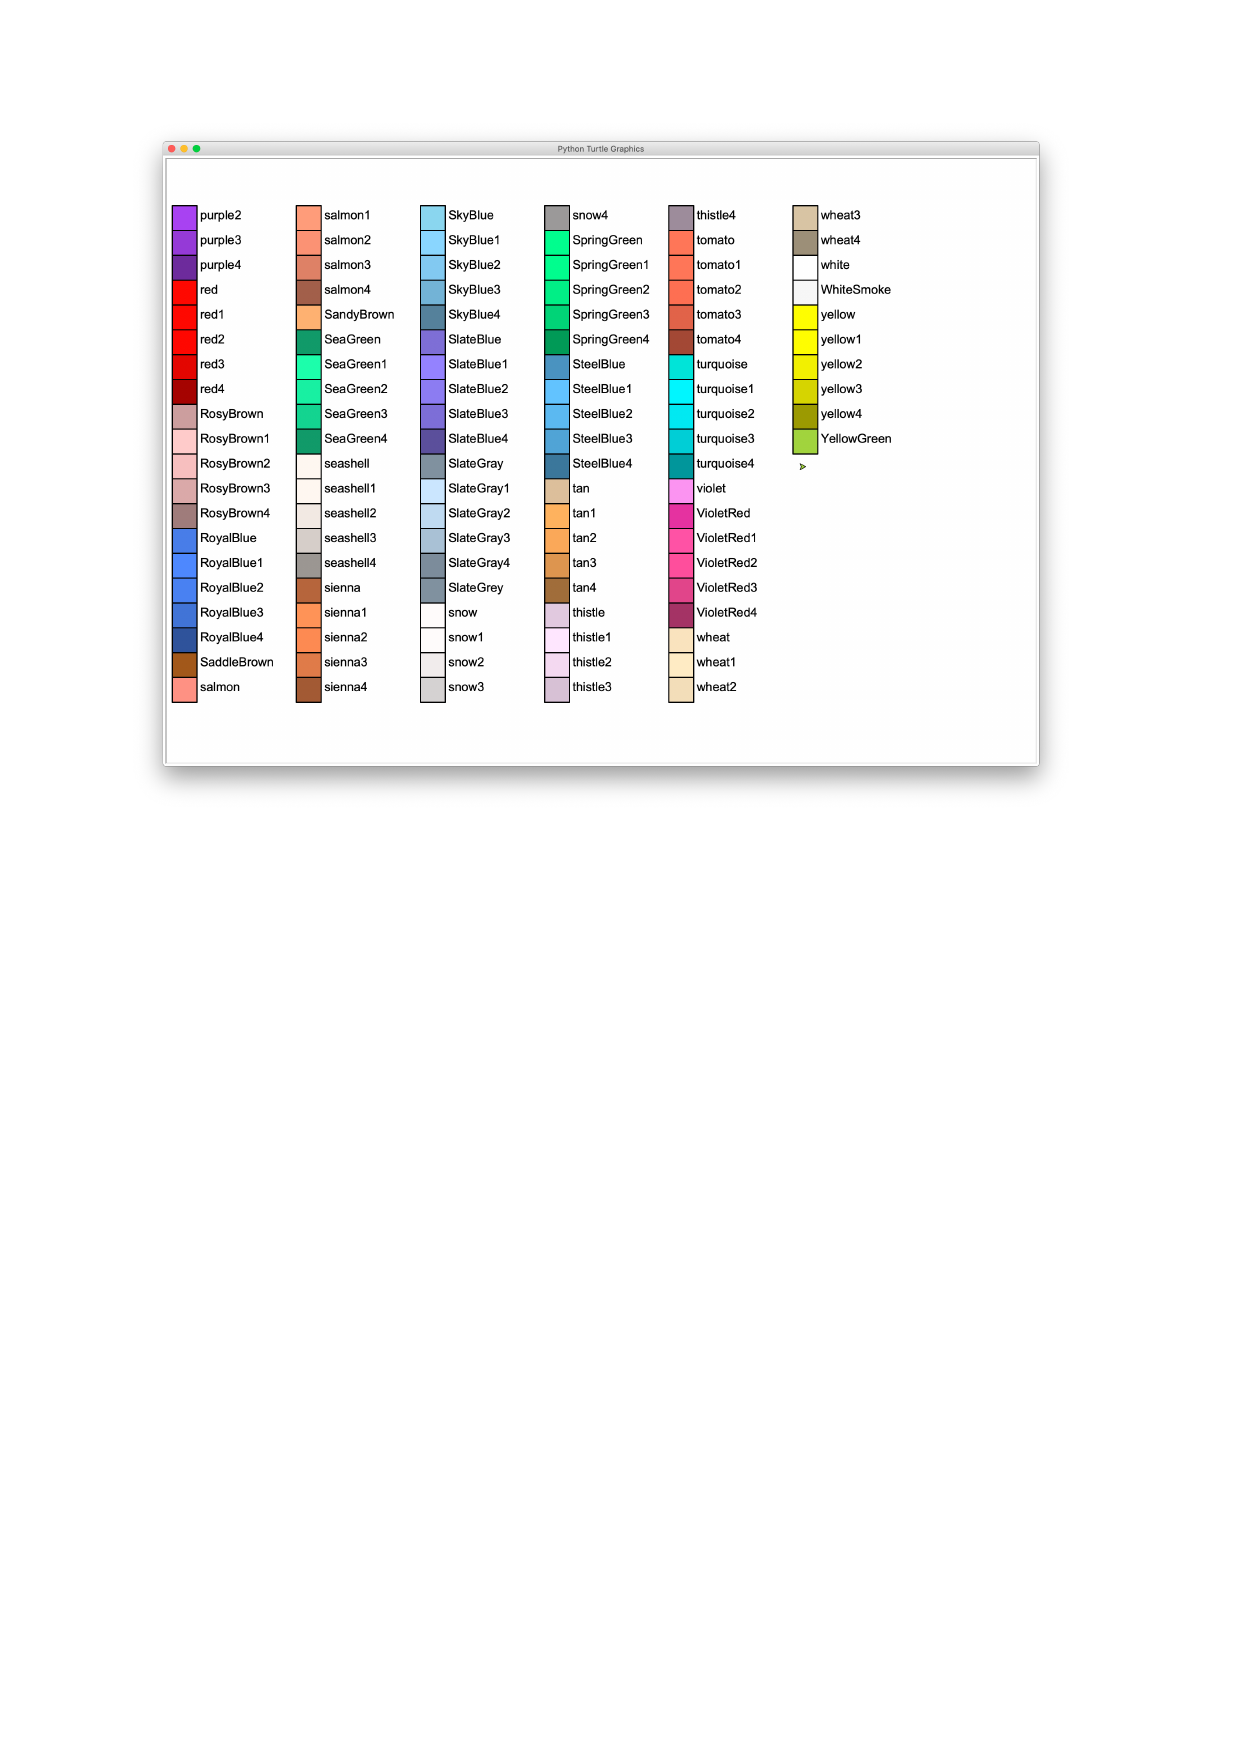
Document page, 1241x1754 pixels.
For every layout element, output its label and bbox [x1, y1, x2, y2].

picture [128, 118, 1073, 812]
